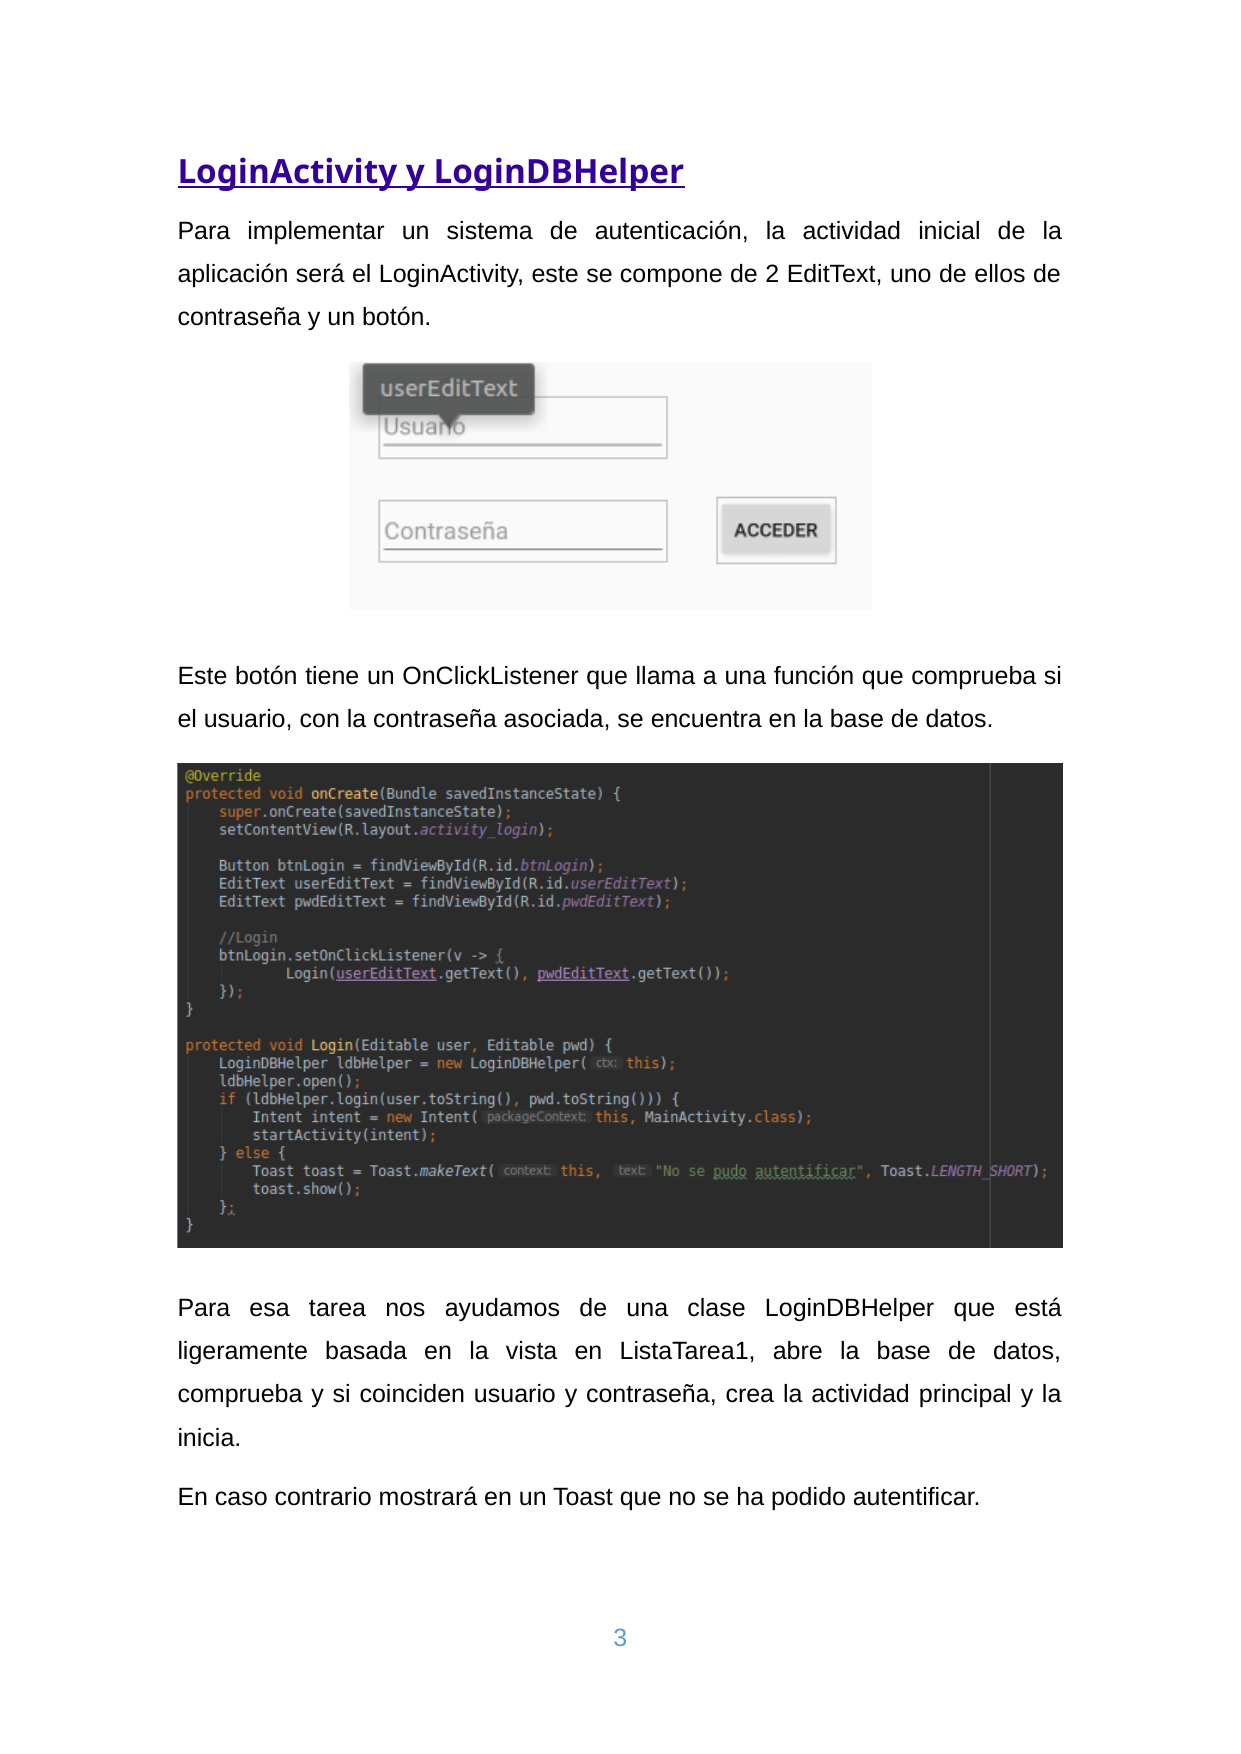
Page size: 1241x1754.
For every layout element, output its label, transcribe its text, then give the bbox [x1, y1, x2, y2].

text En caso contrario mostrará en un Toast que no se ha podido autentificar. [177, 1482, 1063, 1511]
subtitle LoginActivity y LoginDBHelper [177, 148, 1063, 193]
text Este botón tiene un OnClickListener que llama a una función que comprueba si el usuario, con la contraseña asociada, se encuentra en la base de datos. [177, 661, 1063, 733]
text Para implementar un sistema de autenticación, la actividad inicial de la aplicación será el LoginActivity, este se compone de 2 EditText, uno de ellos de contraseña y un botón. [177, 216, 1063, 331]
text Para esa tarea nos ayudamos de una clase LoginDBHelper que está ligeramente basada en la vista en ListaTarea1, abre la base de datos, comprueba y si coinciden usuario y contraseña, crea la actividad principal y la inicia. [177, 1248, 1063, 1451]
picture [349, 362, 873, 610]
picture [177, 763, 1063, 1248]
